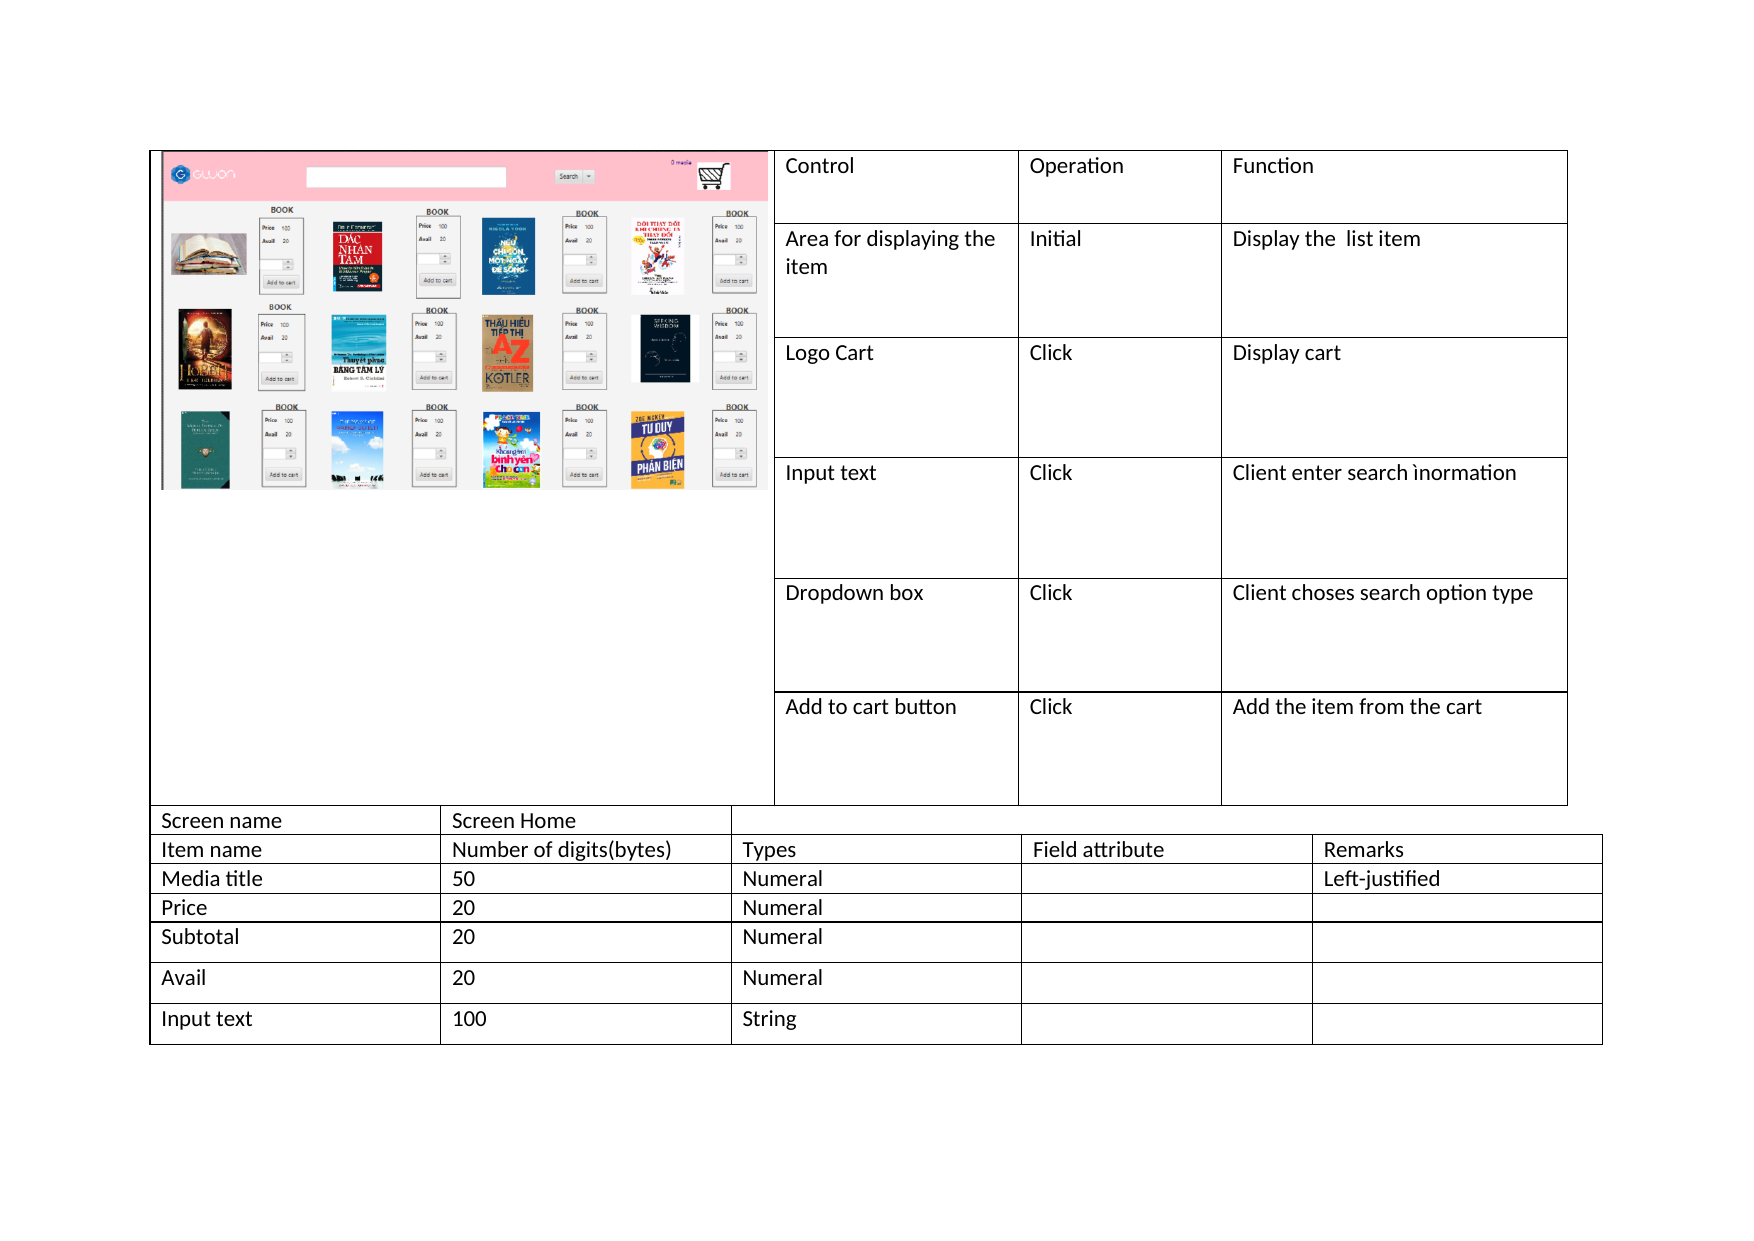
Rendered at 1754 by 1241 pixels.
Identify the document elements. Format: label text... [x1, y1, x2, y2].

table_cell Initial [1019, 224, 1221, 337]
table_cell Logo Cart [775, 338, 1018, 457]
table_cell Avail [151, 963, 440, 1003]
table_cell [1313, 963, 1602, 1003]
table_cell 100 [441, 1004, 731, 1044]
table_cell Screen name [151, 806, 440, 834]
table_cell [1313, 894, 1602, 921]
table_cell Client choses search option type [1222, 579, 1567, 691]
table_cell Subtotal [151, 923, 440, 962]
table_cell [1022, 1004, 1312, 1044]
table_cell Numeral [732, 894, 1021, 921]
table_cell [1313, 923, 1602, 962]
table_header Control [775, 151, 1018, 223]
table_cell Left-justified [1313, 864, 1602, 892]
table_cell [1568, 337, 1603, 457]
table_cell 20 [441, 963, 731, 1003]
table_cell Add the item from the cart [1222, 693, 1567, 805]
table_cell Types [732, 835, 1021, 863]
table_cell Display cart [1222, 338, 1567, 457]
table_cell [1568, 457, 1603, 577]
table_cell [1022, 963, 1312, 1003]
table_cell Field attribute [1022, 835, 1312, 863]
table_cell Screen Home [441, 806, 731, 834]
table_cell Numeral [732, 923, 1021, 962]
table_cell [1022, 894, 1312, 921]
table_cell [1312, 805, 1603, 834]
table_cell Number of digits(bytes) [441, 835, 731, 863]
table_cell Remarks [1313, 835, 1602, 863]
table_cell Media title [151, 864, 440, 892]
table_cell [1022, 864, 1312, 892]
table_cell 20 [441, 923, 731, 962]
table_header [1568, 150, 1603, 223]
table_cell [1313, 1004, 1602, 1044]
table_header [151, 151, 774, 805]
table_cell String [732, 1004, 1021, 1044]
table_cell [1022, 806, 1312, 834]
table_cell Input text [151, 1004, 440, 1044]
table_cell Item name [151, 835, 440, 863]
table_header Operation [1019, 151, 1221, 223]
table_cell [1568, 578, 1603, 691]
table_cell Click [1019, 693, 1221, 805]
table_cell 50 [441, 864, 731, 892]
table_cell Numeral [732, 963, 1021, 1003]
table_cell [1568, 223, 1603, 337]
table_cell [1022, 923, 1312, 962]
table_cell Client enter search ìnormation [1222, 458, 1567, 577]
table_cell Click [1019, 458, 1221, 577]
table_cell Numeral [732, 864, 1021, 892]
table_cell Price [151, 894, 440, 921]
table_cell Click [1019, 579, 1221, 691]
table_cell [732, 806, 1022, 834]
table_cell Dropdown box [775, 579, 1018, 691]
table_cell Add to cart button [775, 693, 1018, 805]
table_cell Click [1019, 338, 1221, 457]
table_header Function [1222, 151, 1567, 223]
table_cell Input text [775, 458, 1018, 577]
table_cell [1568, 691, 1603, 805]
table_cell Display the list item [1222, 224, 1567, 337]
table_cell Area for displaying the item [775, 224, 1018, 337]
table_cell 20 [441, 894, 731, 921]
